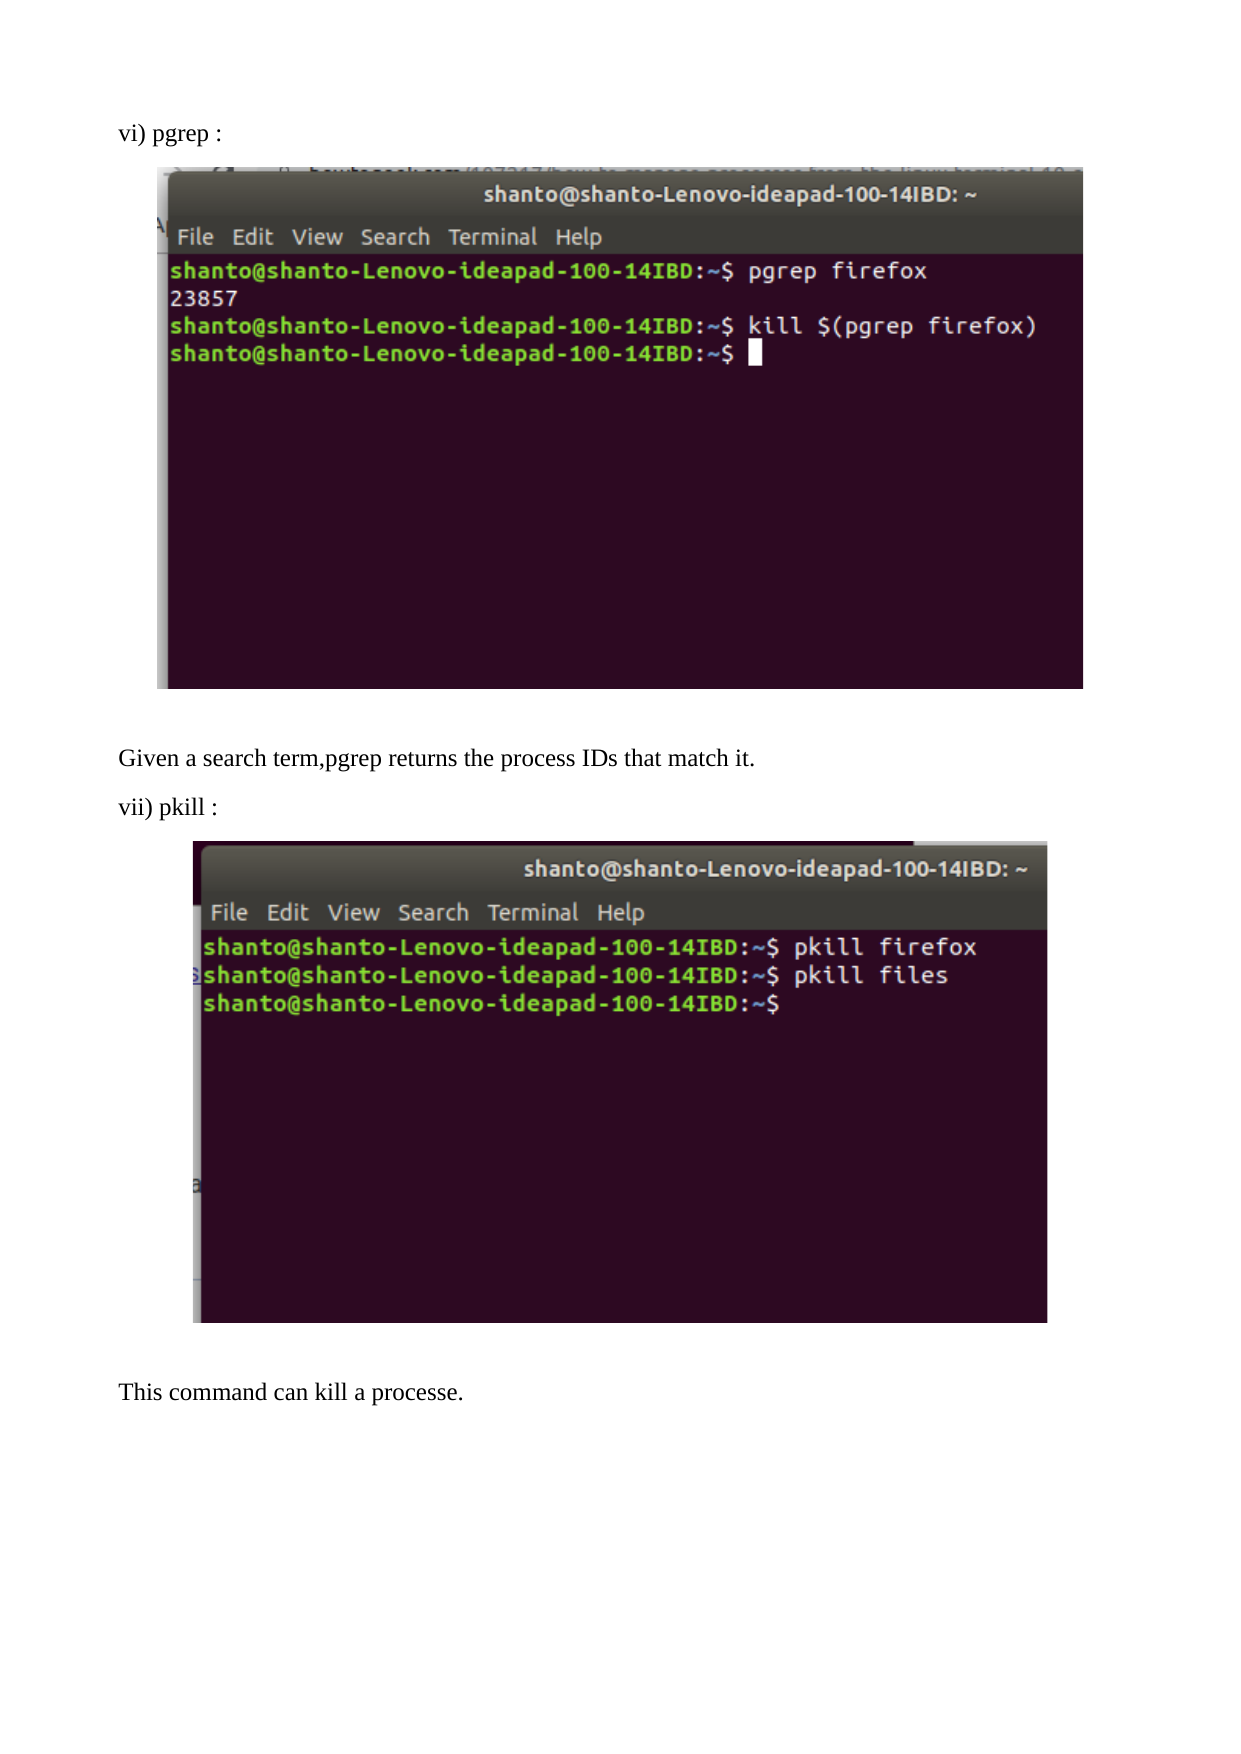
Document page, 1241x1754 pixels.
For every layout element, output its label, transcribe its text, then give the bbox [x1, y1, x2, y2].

text vi) pgrep : [118, 118, 1122, 147]
text Given a search term,pgrep returns the process IDs that match it. [118, 743, 1122, 772]
text vii) pkill : [118, 792, 1122, 821]
picture [157, 167, 1084, 689]
text This command can kill a processe. [118, 1377, 1122, 1406]
picture [192, 841, 1048, 1323]
